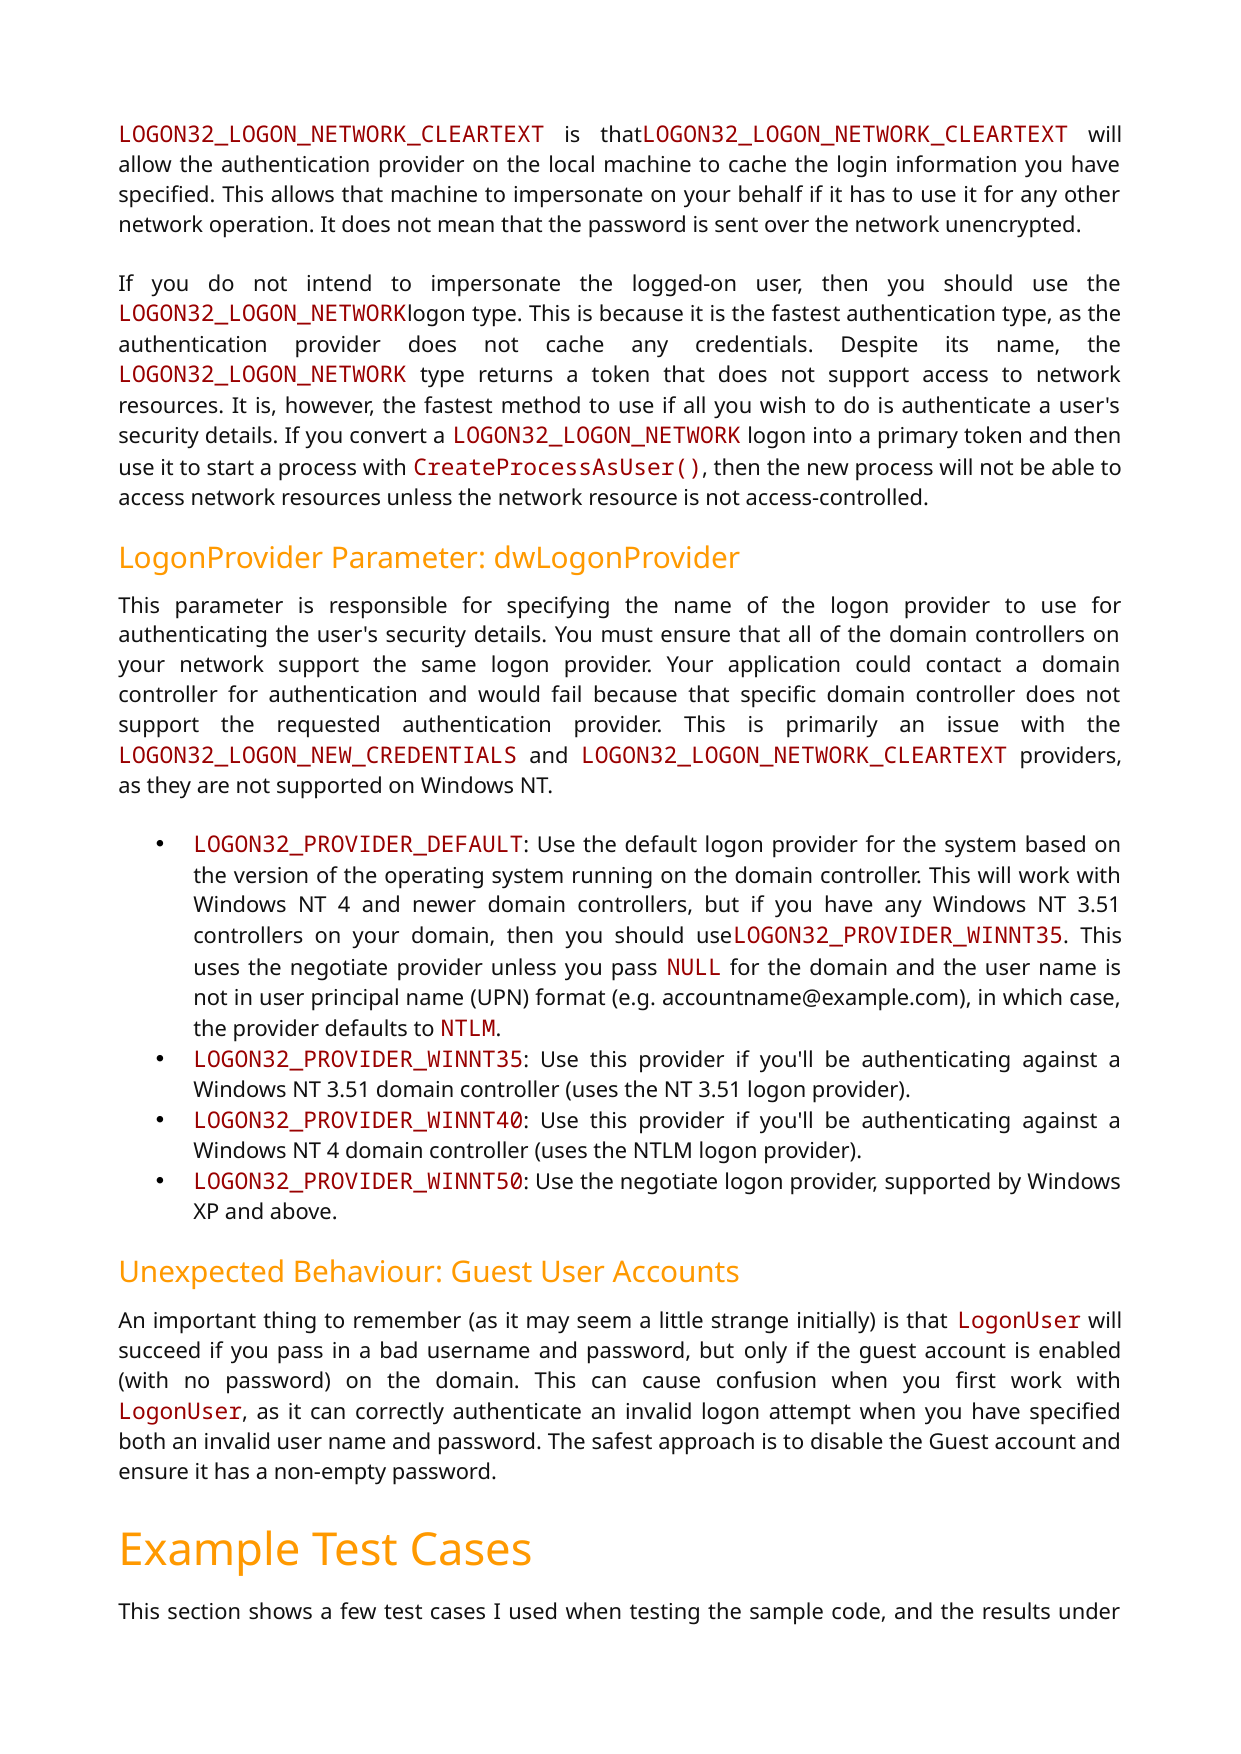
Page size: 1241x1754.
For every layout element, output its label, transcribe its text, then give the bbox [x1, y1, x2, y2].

list LOGON32_PROVIDER_WINNT40: Use this provider if you'll be authenticating against a Windows NT 4 domain controller (uses the NTLM logon provider). [156, 1104, 1122, 1165]
text LOGON32_LOGON_NETWORK_CLEARTEXT is thatLOGON32_LOGON_NETWORK_CLEARTEXT will allow the authentication provider on the local machine to cache the login information you have specified. This allows that machine to impersonate on your behalf if it has to use it for any other network operation. It does not mean that the password is sent over the network unencrypted. [118, 118, 1122, 239]
subtitle Unexpected Behaviour: Guest User Accounts [118, 1251, 1122, 1291]
list LOGON32_PROVIDER_WINNT50: Use the negotiate logon provider, supported by Windows XP and above. [156, 1165, 1122, 1226]
list LOGON32_PROVIDER_DEFAULT: Use the default logon provider for the system based on the version of the operating system running on the domain controller. This will work with Windows NT 4 and newer domain controllers, but if you have any Windows NT 3.51 controllers on your domain, then you should useLOGON32_PROVIDER_WINNT35. This uses the negotiate provider unless you pass NULL for the domain and the user name is not in user principal name (UPN) format (e.g. accountname@example.com), in which case, the provider defaults to NTLM. [156, 828, 1122, 1043]
text An important thing to remember (as it may seem a little strange initially) is that LogonUser will succeed if you pass in a bad username and password, but only if the guest account is enabled (with no password) on the domain. This can cause confusion when you first work with LogonUser, as it can correctly authenticate an invalid logon attempt when you have specified both an invalid user name and password. The safest approach is to disable the Guest account and ensure it has a non-empty password. [118, 1304, 1122, 1485]
text This section shows a few test cases I used when testing the sample code, and the results under [118, 1596, 1122, 1625]
subtitle Example Test Cases [118, 1517, 1122, 1578]
text If you do not intend to impersonate the logged-on user, then you should use the LOGON32_LOGON_NETWORKlogon type. This is because it is the fastest authentication type, as the authentication provider does not cache any credentials. Despite its name, the LOGON32_LOGON_NETWORK type returns a token that does not support access to network resources. It is, however, the fastest method to use if all you wish to do is authenticate a user's security details. If you convert a LOGON32_LOGON_NETWORK logon into a primary token and then use it to start a process with CreateProcessAsUser(), then the new process will not be able to access network resources unless the network resource is not access-controlled. [118, 267, 1122, 512]
subtitle LogonProvider Parameter: dwLogonProvider [118, 537, 1122, 577]
list LOGON32_PROVIDER_WINNT35: Use this provider if you'll be authenticating against a Windows NT 3.51 domain controller (uses the NT 3.51 logon provider). [156, 1043, 1122, 1104]
text This parameter is responsible for specifying the name of the logon provider to use for authenticating the user's security details. You must ensure that all of the domain controllers on your network support the same logon provider. Your application could contact a domain controller for authentication and would fail because that specific domain controller does not support the requested authentication provider. This is primarily an issue with the LOGON32_LOGON_NEW_CREDENTIALS and LOGON32_LOGON_NETWORK_CLEARTEXT providers, as they are not supported on Windows NT. [118, 589, 1122, 799]
